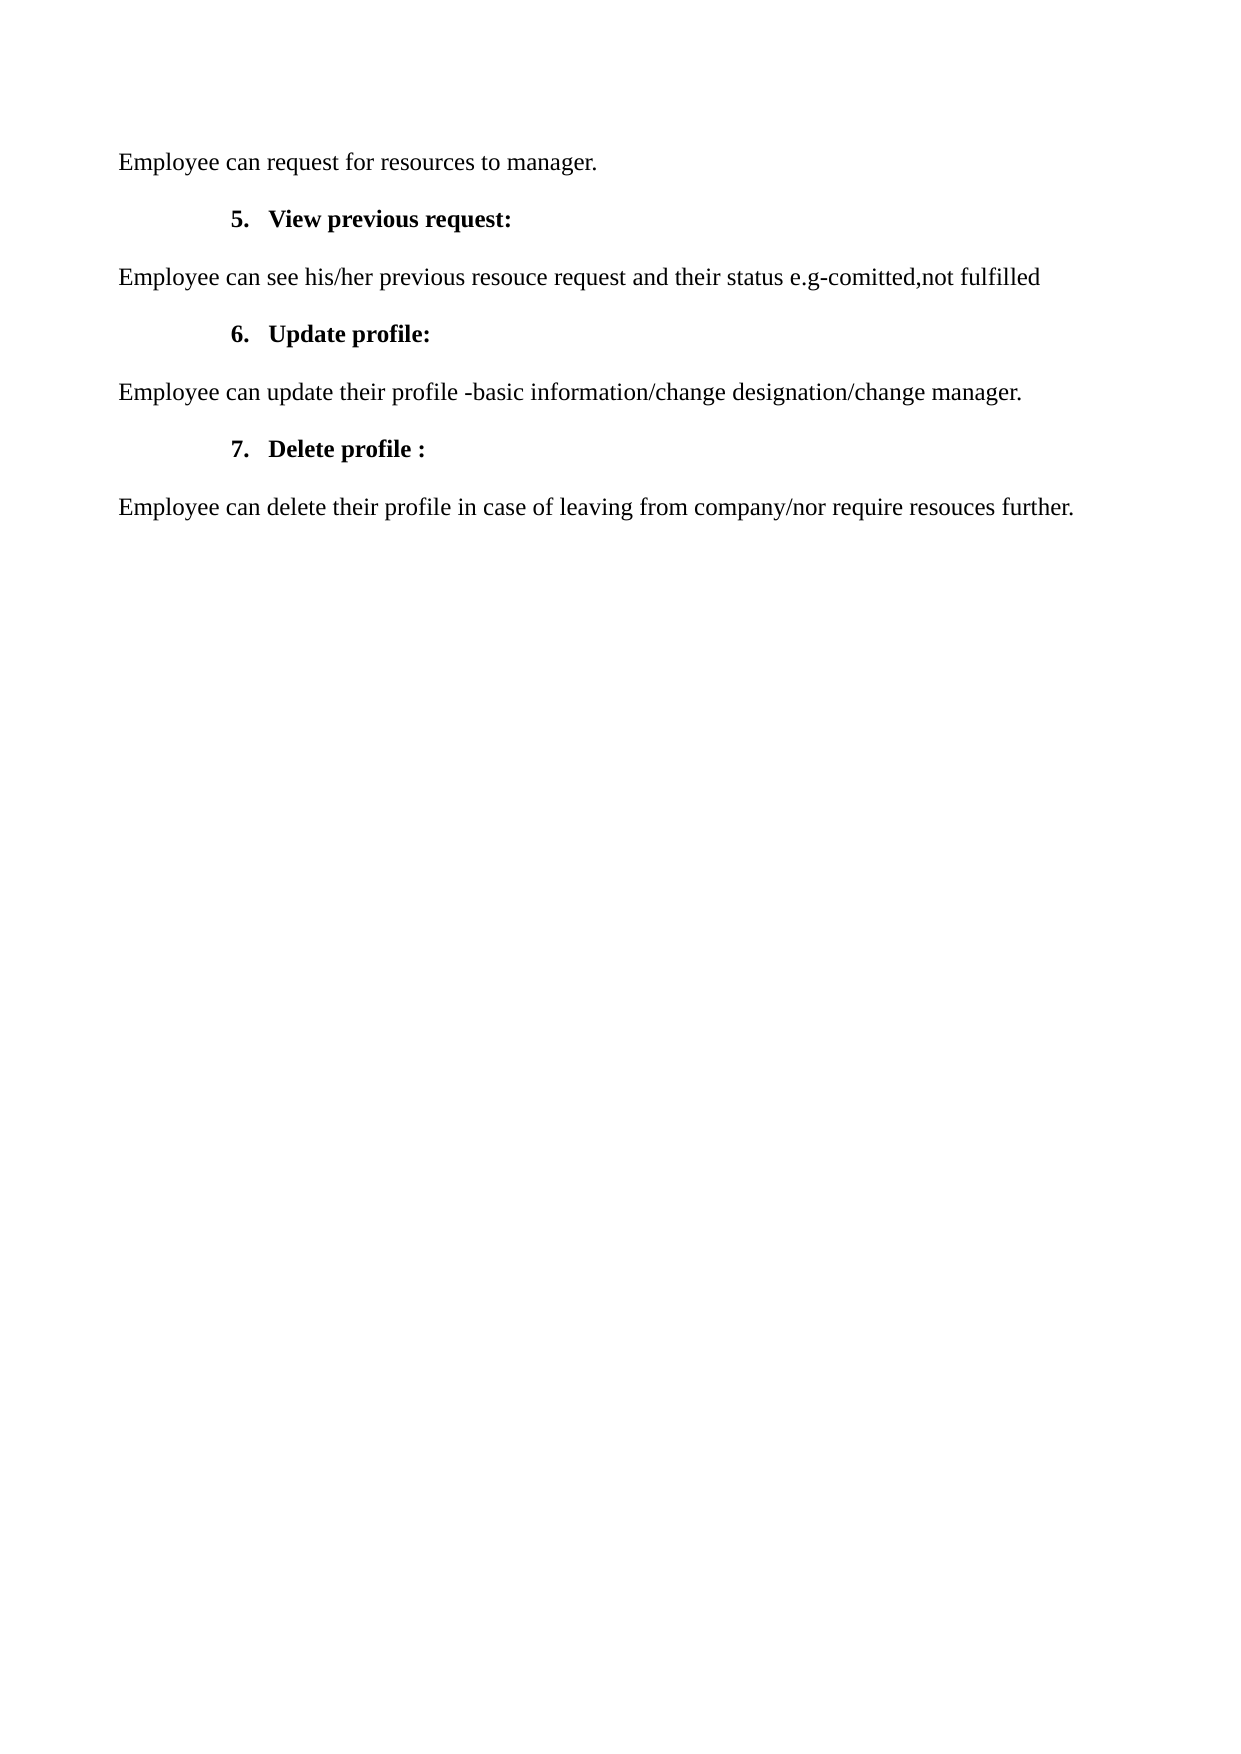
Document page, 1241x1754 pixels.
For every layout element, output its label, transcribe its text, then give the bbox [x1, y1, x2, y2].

text Employee can see his/her previous resouce request and their status e.g-comitted,not fulfilled [118, 262, 1122, 291]
text Employee can update their profile -basic information/change designation/change manager. [118, 377, 1122, 406]
list View previous request: [231, 204, 1122, 233]
text Employee can request for resources to manager. [118, 147, 1122, 176]
list Delete profile : [231, 434, 1122, 463]
text Employee can delete their profile in case of leaving from company/nor require resouces further. [118, 492, 1122, 521]
list Update profile: [231, 319, 1122, 348]
